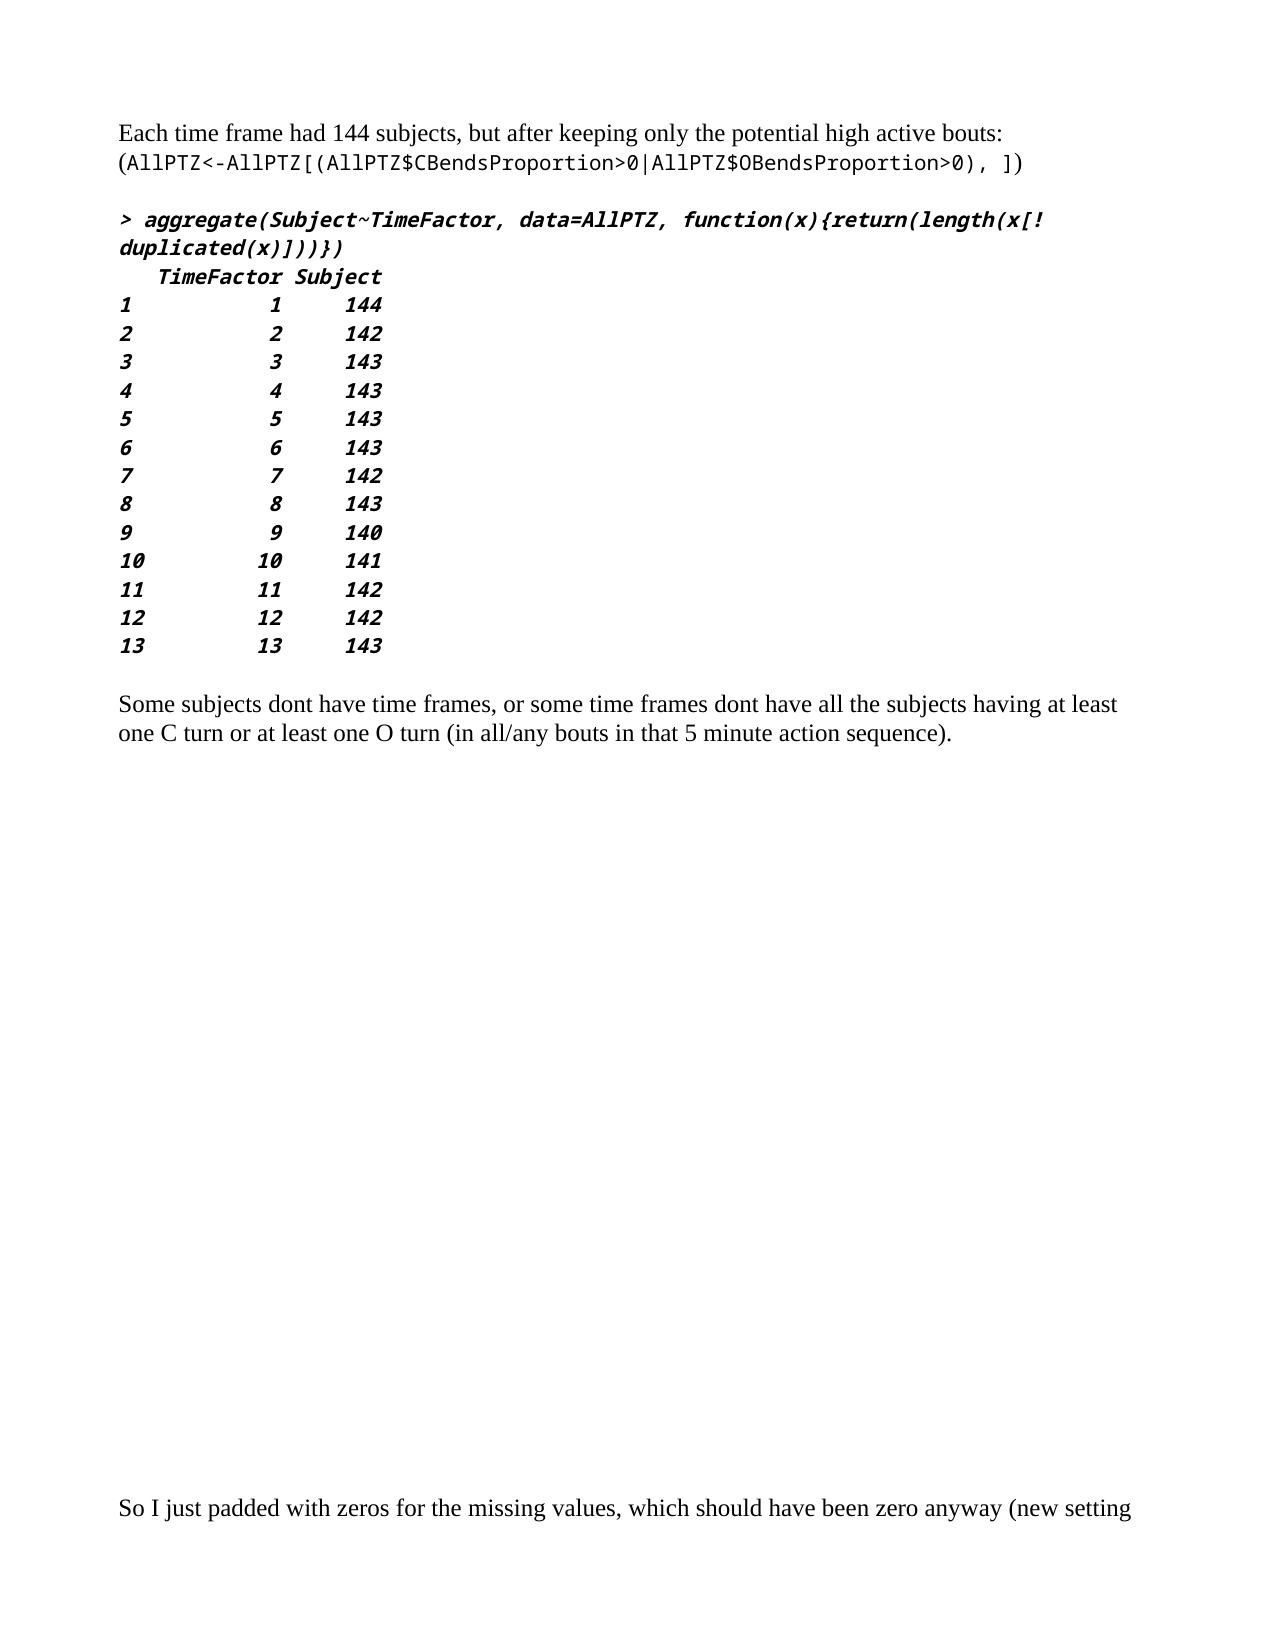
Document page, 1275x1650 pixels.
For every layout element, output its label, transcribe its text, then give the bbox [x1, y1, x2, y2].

text So I just padded with zeros for the missing values, which should have been zero anyway (new setting [118, 1493, 1157, 1522]
text 11 11 142 [118, 575, 1157, 603]
text 8 8 143 [118, 489, 1157, 518]
text Each time frame had 144 subjects, but after keeping only the potential high active bouts: [118, 118, 1157, 147]
text 1 1 144 [118, 290, 1157, 319]
text 10 10 141 [118, 546, 1157, 575]
text 5 5 143 [118, 404, 1157, 433]
text TimeFactor Subject [118, 262, 1157, 290]
text 3 3 143 [118, 347, 1157, 376]
text 6 6 143 [118, 433, 1157, 461]
text 4 4 143 [118, 376, 1157, 404]
text 13 13 143 [118, 632, 1157, 660]
text (AllPTZ<-AllPTZ[(AllPTZ$CBendsProportion>0|AllPTZ$OBendsProportion>0), ]) [118, 147, 1157, 176]
text 9 9 140 [118, 518, 1157, 546]
text Some subjects dont have time frames, or some time frames dont have all the subjects having at least one C turn or at least one O turn (in all/any bouts in that 5 minute action sequence). [118, 689, 1157, 746]
text > aggregate(Subject~TimeFactor, data=AllPTZ, function(x){return(length(x[!duplicated(x)]))}) [118, 205, 1157, 262]
text 7 7 142 [118, 461, 1157, 489]
text 2 2 142 [118, 319, 1157, 347]
text 12 12 142 [118, 603, 1157, 632]
